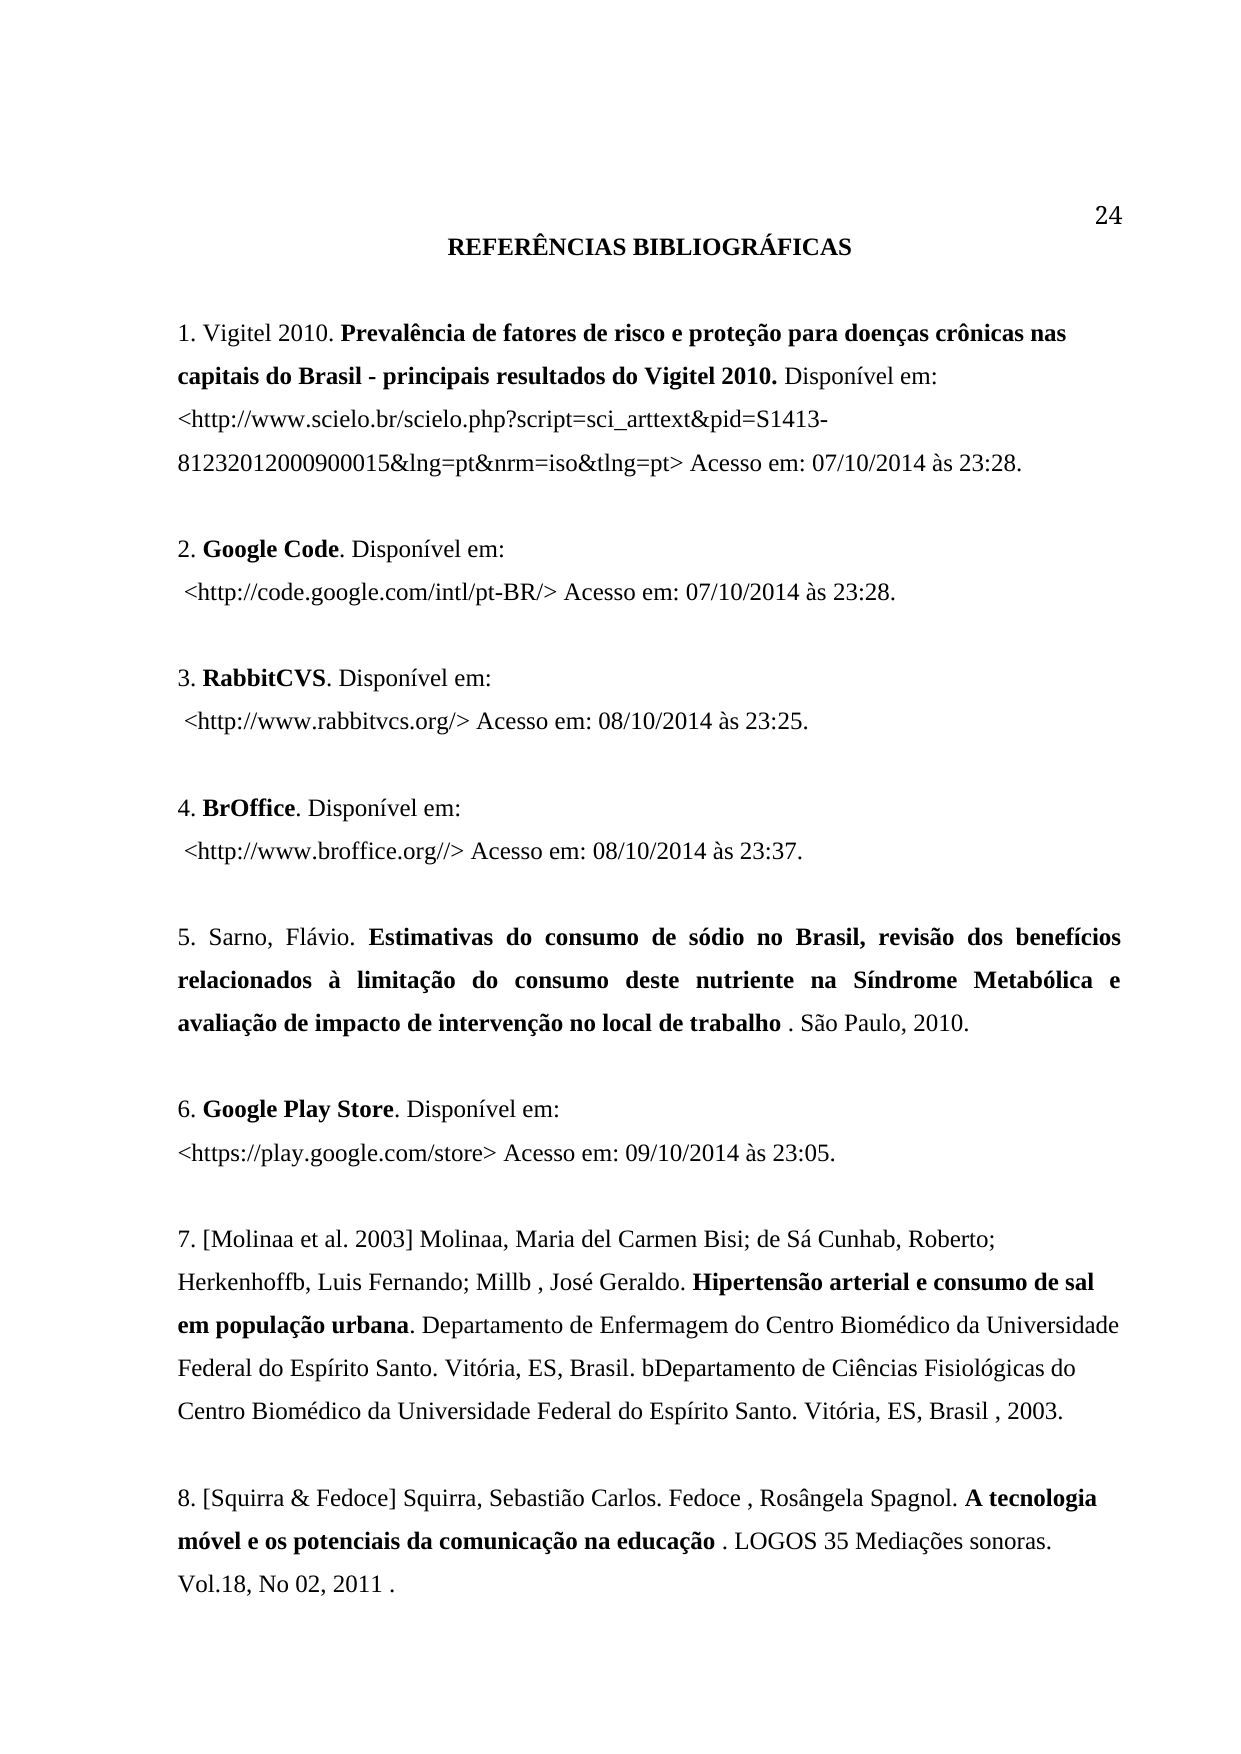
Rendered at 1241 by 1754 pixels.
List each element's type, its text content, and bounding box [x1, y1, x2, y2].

text <http://www.broffice.org//> Acesso em: 08/10/2014 às 23:37. [177, 836, 1122, 864]
text 6. Google Play Store. Disponível em: [177, 1094, 1122, 1123]
text <http://code.google.com/intl/pt-BR/> Acesso em: 07/10/2014 às 23:28. [177, 577, 1122, 606]
text <http://www.scielo.br/scielo.php?script=sci_arttext&pid=S1413-81232012000900015&lng=pt&nrm=iso&tlng=pt> Acesso em: 07/10/2014 às 23:28. [177, 404, 1122, 476]
text 8. [Squirra & Fedoce] Squirra, Sebastião Carlos. Fedoce , Rosângela Spagnol. A tecnologia móvel e os potenciais da comunicação na educação . LOGOS 35 Mediações sonoras. Vol.18, No 02, 2011 . [177, 1483, 1122, 1598]
text 4. BrOffice. Disponível em: [177, 793, 1122, 821]
text <https://play.google.com/store> Acesso em: 09/10/2014 às 23:05. [177, 1138, 1122, 1166]
subtitle REFERÊNCIAS BIBLIOGRÁFICAS [177, 232, 1122, 261]
text 7. [Molinaa et al. 2003] Molinaa, Maria del Carmen Bisi; de Sá Cunhab, Roberto; Herkenhoffb, Luis Fernando; Millb , José Geraldo. Hipertensão arterial e consumo de sal em população urbana. Departamento de Enfermagem do Centro Biomédico da Universidade Federal do Espírito Santo. Vitória, ES, Brasil. bDepartamento de Ciências Fisiológicas do Centro Biomédico da Universidade Federal do Espírito Santo. Vitória, ES, Brasil , 2003. [177, 1224, 1122, 1425]
list 5. Sarno, Flávio. Estimativas do consumo de sódio no Brasil, revisão dos benefícios relacionados à limitação do consumo deste nutriente na Síndrome Metabólica e avaliação de impacto de intervenção no local de trabalho . São Paulo, 2010. [177, 922, 1122, 1037]
text 3. RabbitCVS. Disponível em: [177, 663, 1122, 692]
text 1. Vigitel 2010. Prevalência de fatores de risco e proteção para doenças crônicas nas capitais do Brasil - principais resultados do Vigitel 2010. Disponível em: [177, 318, 1122, 390]
text <http://www.rabbitvcs.org/> Acesso em: 08/10/2014 às 23:25. [177, 706, 1122, 735]
text 2. Google Code. Disponível em: [177, 534, 1122, 563]
